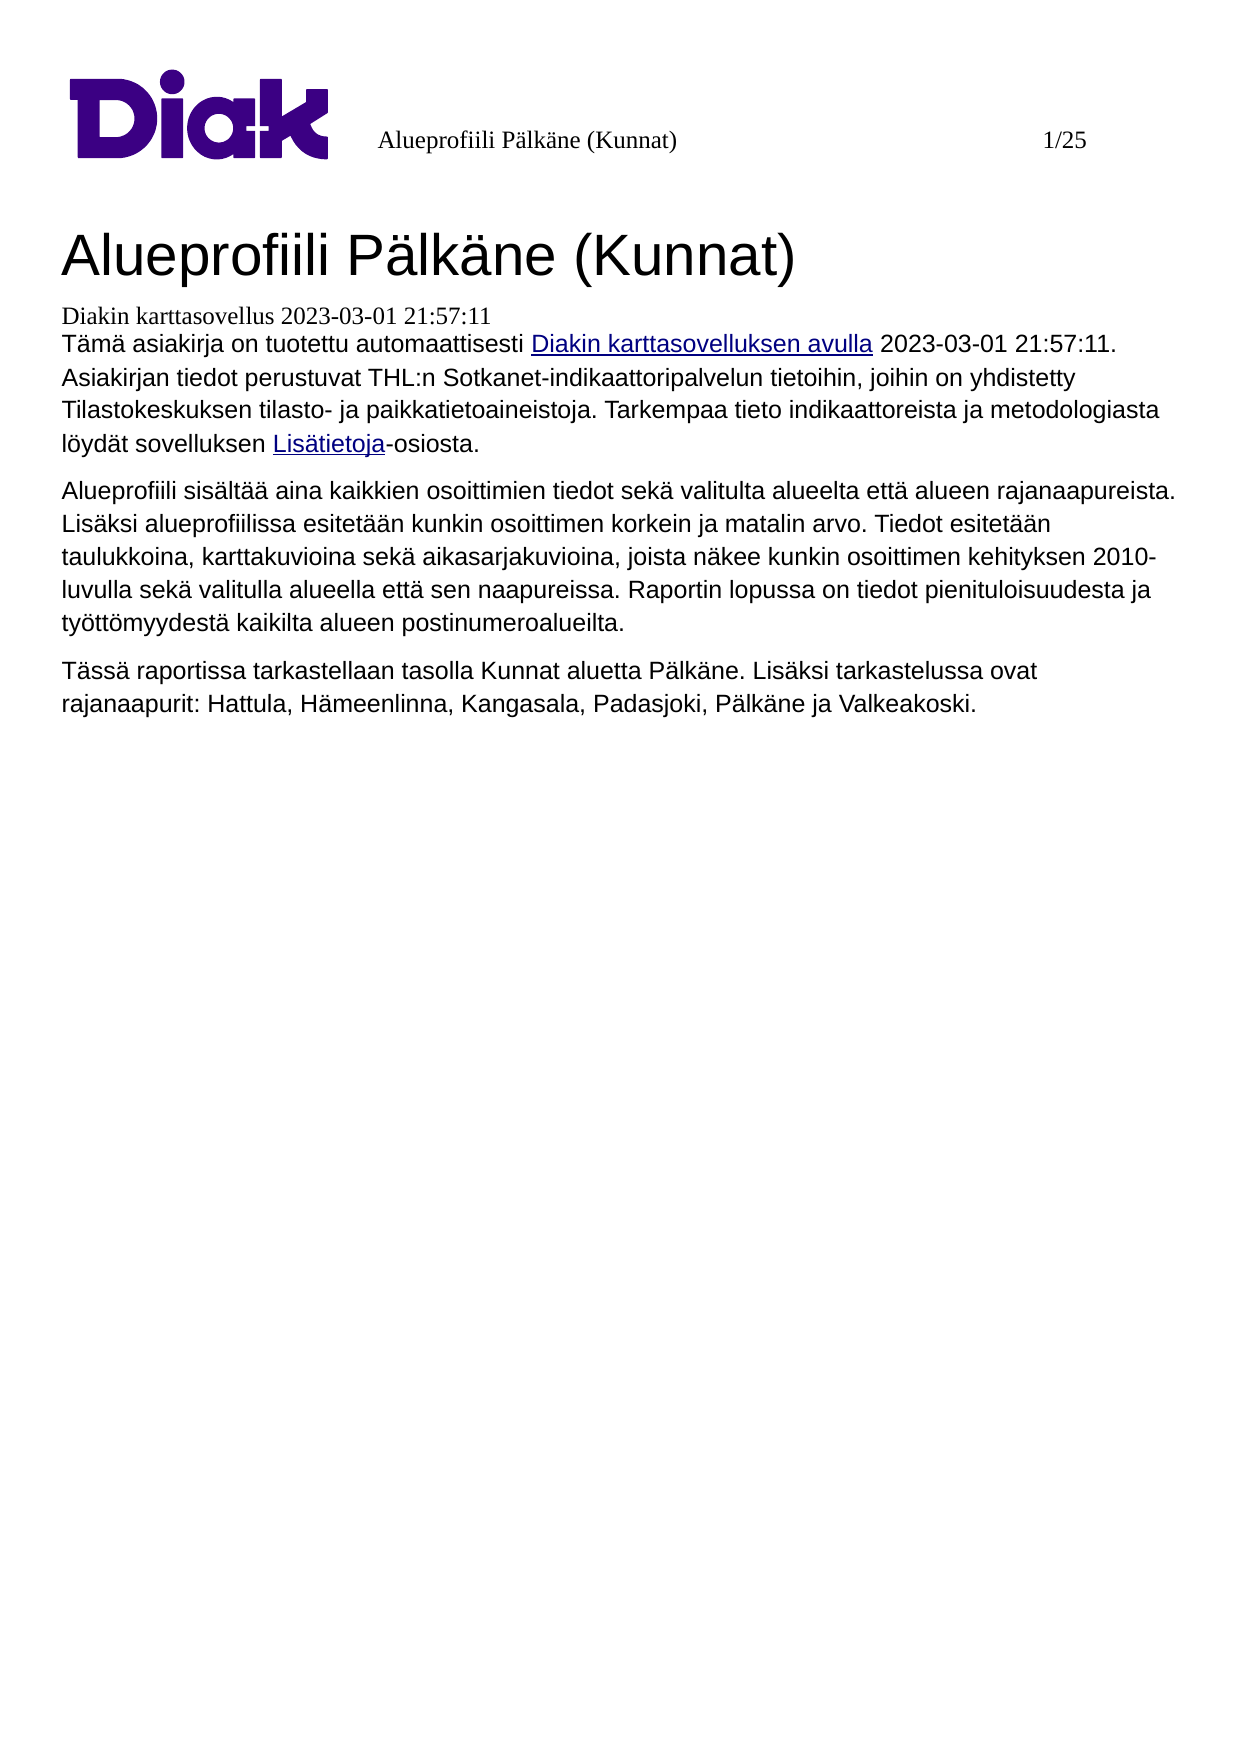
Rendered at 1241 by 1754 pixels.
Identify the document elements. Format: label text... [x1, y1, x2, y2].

title Alueprofiili Pälkäne (Kunnat) [61, 221, 1179, 288]
text Tässä raportissa tarkastellaan tasolla Kunnat aluetta Pälkäne. Lisäksi tarkastelussa ovat rajanaapurit: Hattula, Hämeenlinna, Kangasala, Padasjoki, Pälkäne ja Valkeakoski. [61, 656, 1179, 718]
text Alueprofiili sisältää aina kaikkien osoittimien tiedot sekä valitulta alueelta että alueen rajanaapureista. Lisäksi alueprofiilissa esitetään kunkin osoittimen korkein ja matalin arvo. Tiedot esitetään taulukkoina, karttakuvioina sekä aikasarjakuvioina, joista näkee kunkin osoittimen kehityksen 2010-luvulla sekä valitulla alueella että sen naapureissa. Raportin lopussa on tiedot pienituloisuudesta ja työttömyydestä kaikilta alueen postinumeroalueilta. [61, 476, 1179, 637]
text Tämä asiakirja on tuotettu automaattisesti Diakin karttasovelluksen avulla 2023-03-01 21:57:11. Asiakirjan tiedot perustuvat THL:n Sotkanet-indikaattoripalvelun tietoihin, joihin on yhdistetty Tilastokeskuksen tilasto- ja paikkatietoaineistoja. Tarkempaa tieto indikaattoreista ja metodologiasta löydät sovelluksen Lisätietoja-osiosta. [61, 329, 1179, 457]
text Diakin karttasovellus 2023-03-01 21:57:11 [61, 301, 1179, 329]
